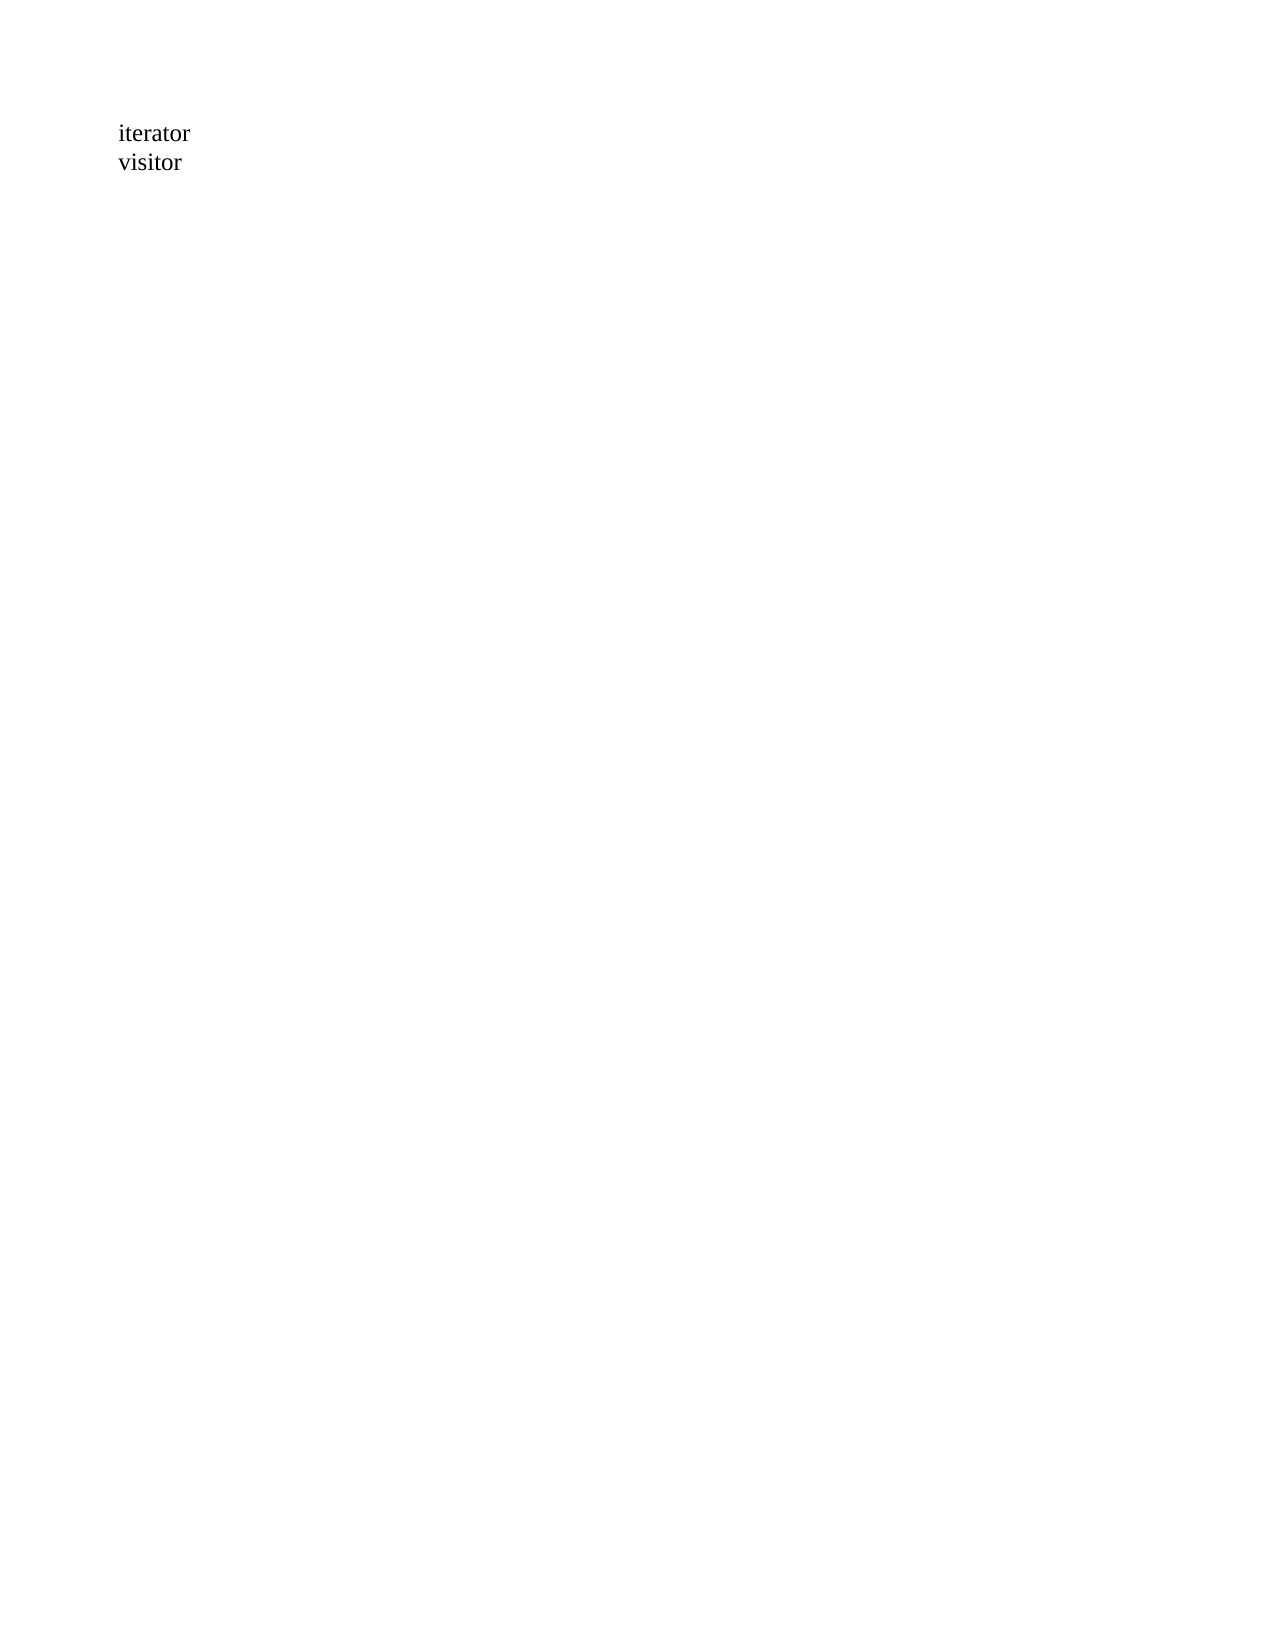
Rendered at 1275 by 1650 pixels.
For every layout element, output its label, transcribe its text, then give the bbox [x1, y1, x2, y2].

text visitor [118, 147, 1157, 176]
text iterator [118, 118, 1157, 147]
